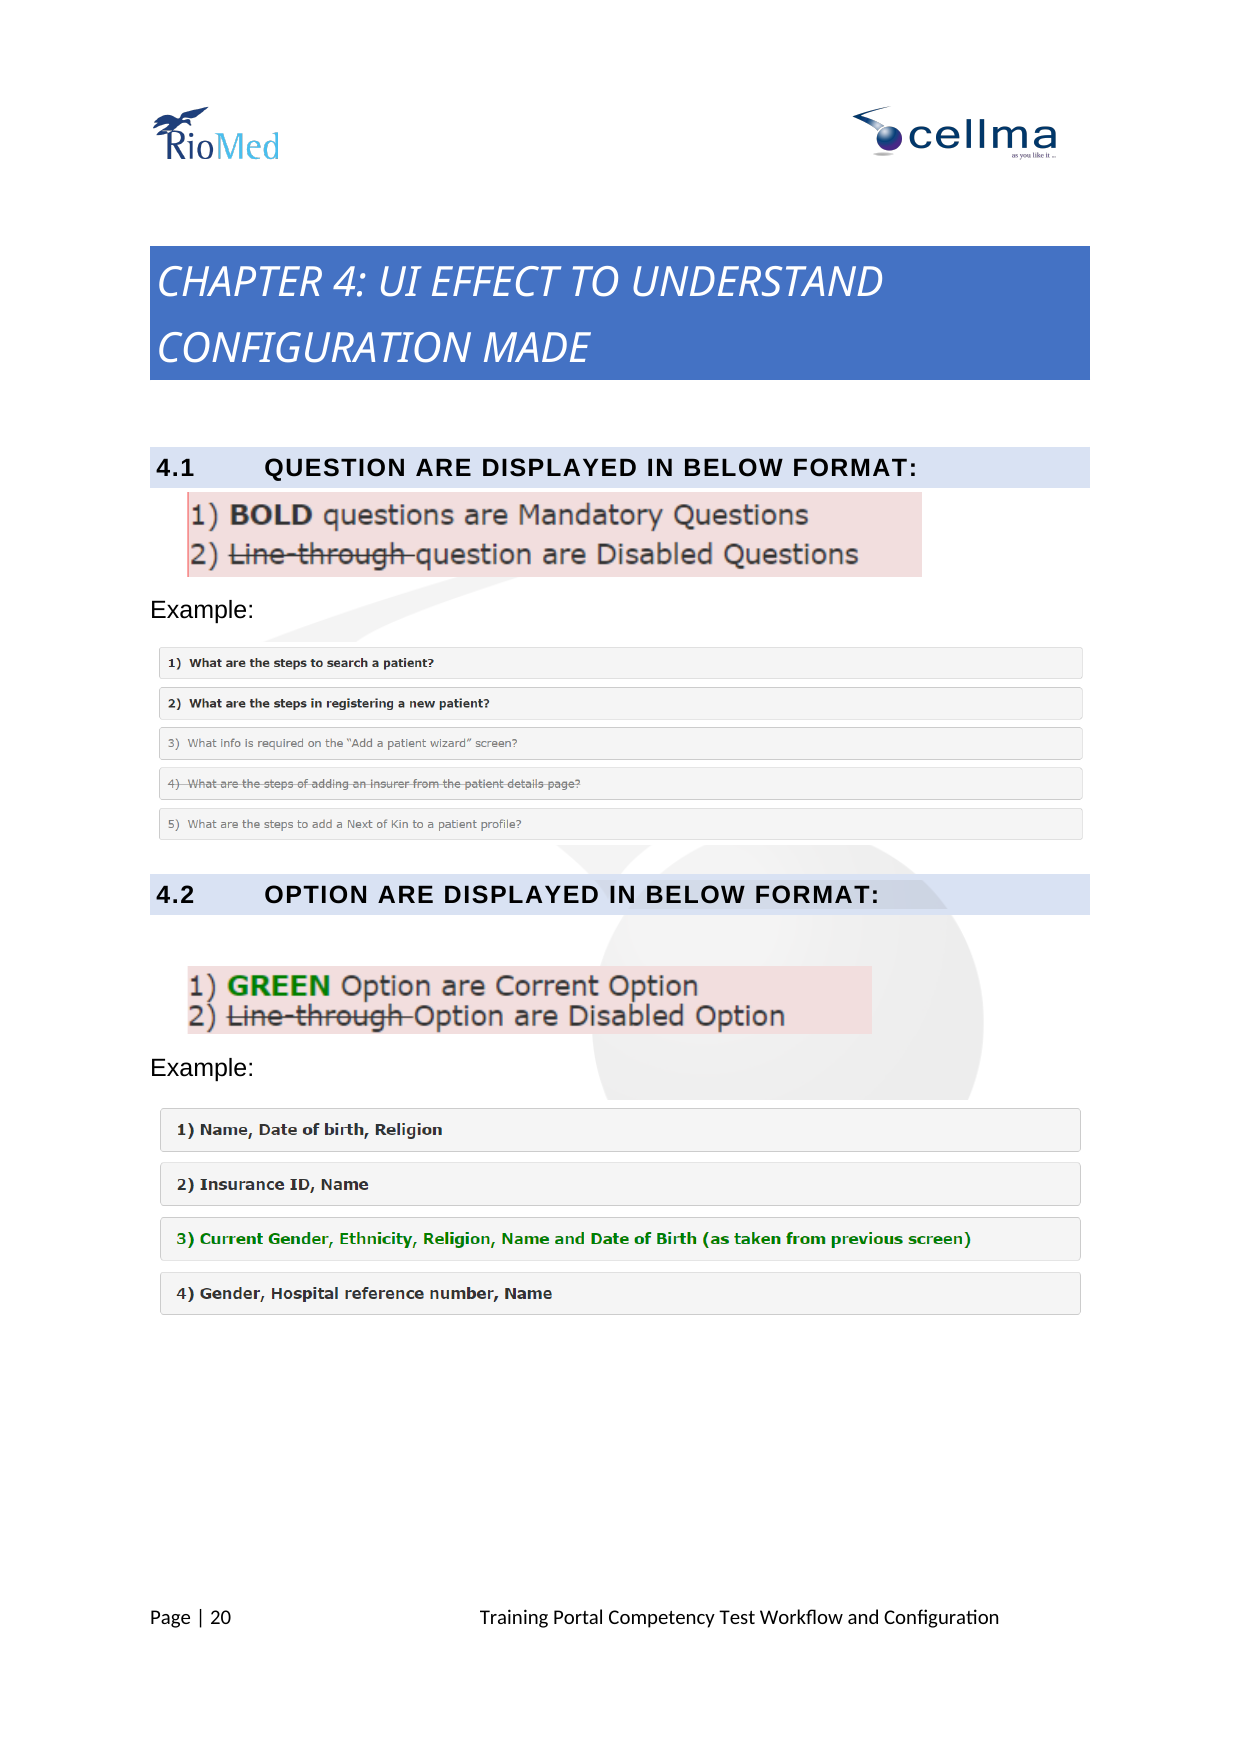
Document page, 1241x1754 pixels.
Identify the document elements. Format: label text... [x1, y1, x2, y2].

text [390, 595, 1090, 624]
text Example: [150, 1052, 600, 1081]
subtitle chapter 4: UI effect to understand Configuration made [156, 252, 1084, 374]
subtitle Option are displayed in below format: [156, 880, 653, 909]
text [975, 1052, 1090, 1081]
subtitle Option are displayed in below format: [923, 880, 1084, 909]
subtitle Question are displayed in below format: [156, 453, 1084, 482]
text Example: [150, 595, 396, 624]
